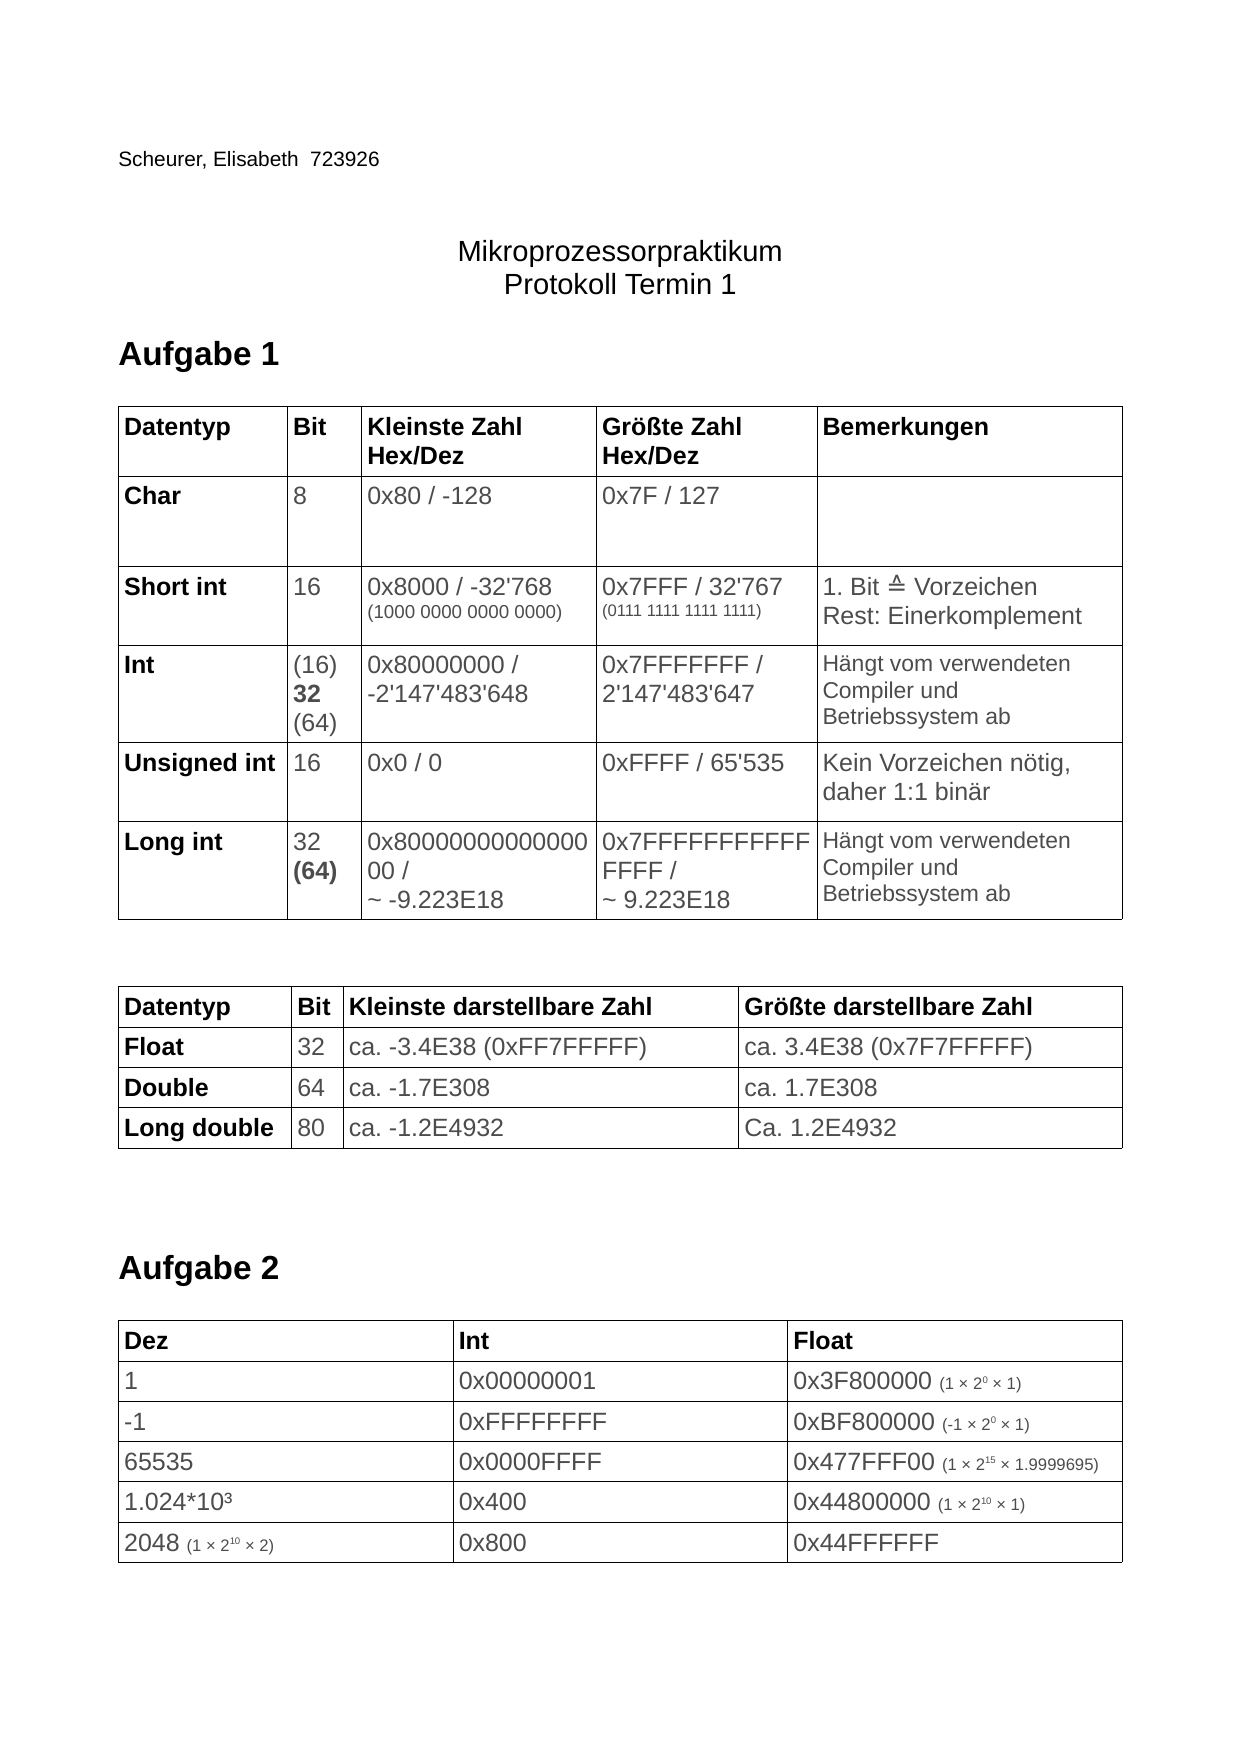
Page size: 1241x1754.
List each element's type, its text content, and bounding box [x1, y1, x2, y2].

table_header Bit [292, 987, 343, 1027]
table_cell 0x800 [454, 1523, 787, 1562]
table_cell 0x80 / -128 [362, 477, 596, 566]
table_cell 1.024*10³ [119, 1482, 453, 1522]
table_header Bit [288, 407, 361, 476]
table_cell 32 (64) [288, 822, 361, 919]
table_header Float [788, 1321, 1122, 1361]
table_cell 0x44FFFFFF [788, 1523, 1122, 1562]
text Aufgabe 1 [118, 334, 1122, 373]
table_cell Hängt vom verwendeten Compiler und Betriebssystem ab [818, 646, 1122, 742]
table_cell 0x7FFF / 32'767 (0111 1111 1111 1111) [597, 567, 817, 644]
table_header Dez [119, 1321, 453, 1361]
table_cell 1 [119, 1362, 453, 1401]
table_cell 2048 (1 × 210 × 2) [119, 1523, 453, 1562]
table_cell 80 [292, 1108, 343, 1147]
table_cell 0xBF800000 (-1 × 20 × 1) [788, 1402, 1122, 1441]
table_cell 0x7F / 127 [597, 477, 817, 566]
table_cell 0x477FFF00 (1 × 215 × 1.9999695) [788, 1442, 1122, 1481]
table_cell Long int [119, 822, 287, 919]
table_header Größte Zahl Hex/Dez [597, 407, 817, 476]
table_cell ca. 3.4E38 (0x7F7FFFFF) [739, 1028, 1122, 1067]
table_cell Kein Vorzeichen nötig, daher 1:1 binär [818, 743, 1122, 821]
table_cell 0x44800000 (1 × 210 × 1) [788, 1482, 1122, 1522]
table_cell Short int [119, 567, 287, 644]
table_cell Ca. 1.2E4932 [739, 1108, 1122, 1147]
table_header Bemerkungen [818, 407, 1122, 476]
table_cell 0xFFFF / 65'535 [597, 743, 817, 821]
table_cell Long double [119, 1108, 291, 1147]
table_cell 1. Bit ≙ Vorzeichen Rest: Einerkomplement [818, 567, 1122, 644]
table_cell 65535 [119, 1442, 453, 1481]
table_cell Hängt vom verwendeten Compiler und Betriebssystem ab [818, 822, 1122, 919]
table_cell 0x0 / 0 [362, 743, 596, 821]
table_cell 0x0000FFFF [454, 1442, 787, 1481]
table_cell 32 [292, 1028, 343, 1067]
table_cell 16 [288, 743, 361, 821]
table_cell Float [119, 1028, 291, 1067]
table_header Datentyp [119, 987, 291, 1027]
table_cell ca. 1.7E308 [739, 1068, 1122, 1107]
table_cell 0x00000001 [454, 1362, 787, 1401]
table_cell 0xFFFFFFFF [454, 1402, 787, 1441]
table_cell Int [119, 646, 287, 742]
table_cell 0x8000 / -32'768 (1000 0000 0000 0000) [362, 567, 596, 644]
table_header Kleinste Zahl Hex/Dez [362, 407, 596, 476]
table_cell 64 [292, 1068, 343, 1107]
table_cell ca. -1.2E4932 [344, 1108, 738, 1147]
text Protokoll Termin 1 [118, 267, 1122, 301]
text Aufgabe 2 [118, 1248, 1122, 1287]
table_cell Double [119, 1068, 291, 1107]
table_cell 0x7FFFFFFF / 2'147'483'647 [597, 646, 817, 742]
table_cell 0x400 [454, 1482, 787, 1522]
table_cell 16 [288, 567, 361, 644]
table_cell 8 [288, 477, 361, 566]
table_header Größte darstellbare Zahl [739, 987, 1122, 1027]
table_header Datentyp [119, 407, 287, 476]
text Mikroprozessorpraktikum [118, 234, 1122, 267]
table_header Int [454, 1321, 787, 1361]
table_cell 0x7FFFFFFFFFFFFFFF / ~ 9.223E18 [597, 822, 817, 919]
table_cell 0x3F800000 (1 × 20 × 1) [788, 1362, 1122, 1401]
table_header Kleinste darstellbare Zahl [344, 987, 738, 1027]
table_cell -1 [119, 1402, 453, 1441]
table_cell [818, 477, 1122, 566]
table_cell 0x8000000000000000 / ~ -9.223E18 [362, 822, 596, 919]
table_cell ca. -1.7E308 [344, 1068, 738, 1107]
table_cell (16) 32 (64) [288, 646, 361, 742]
table_cell Unsigned int [119, 743, 287, 821]
table_cell Char [119, 477, 287, 566]
table_cell 0x80000000 / -2'147'483'648 [362, 646, 596, 742]
table_cell ca. -3.4E38 (0xFF7FFFFF) [344, 1028, 738, 1067]
